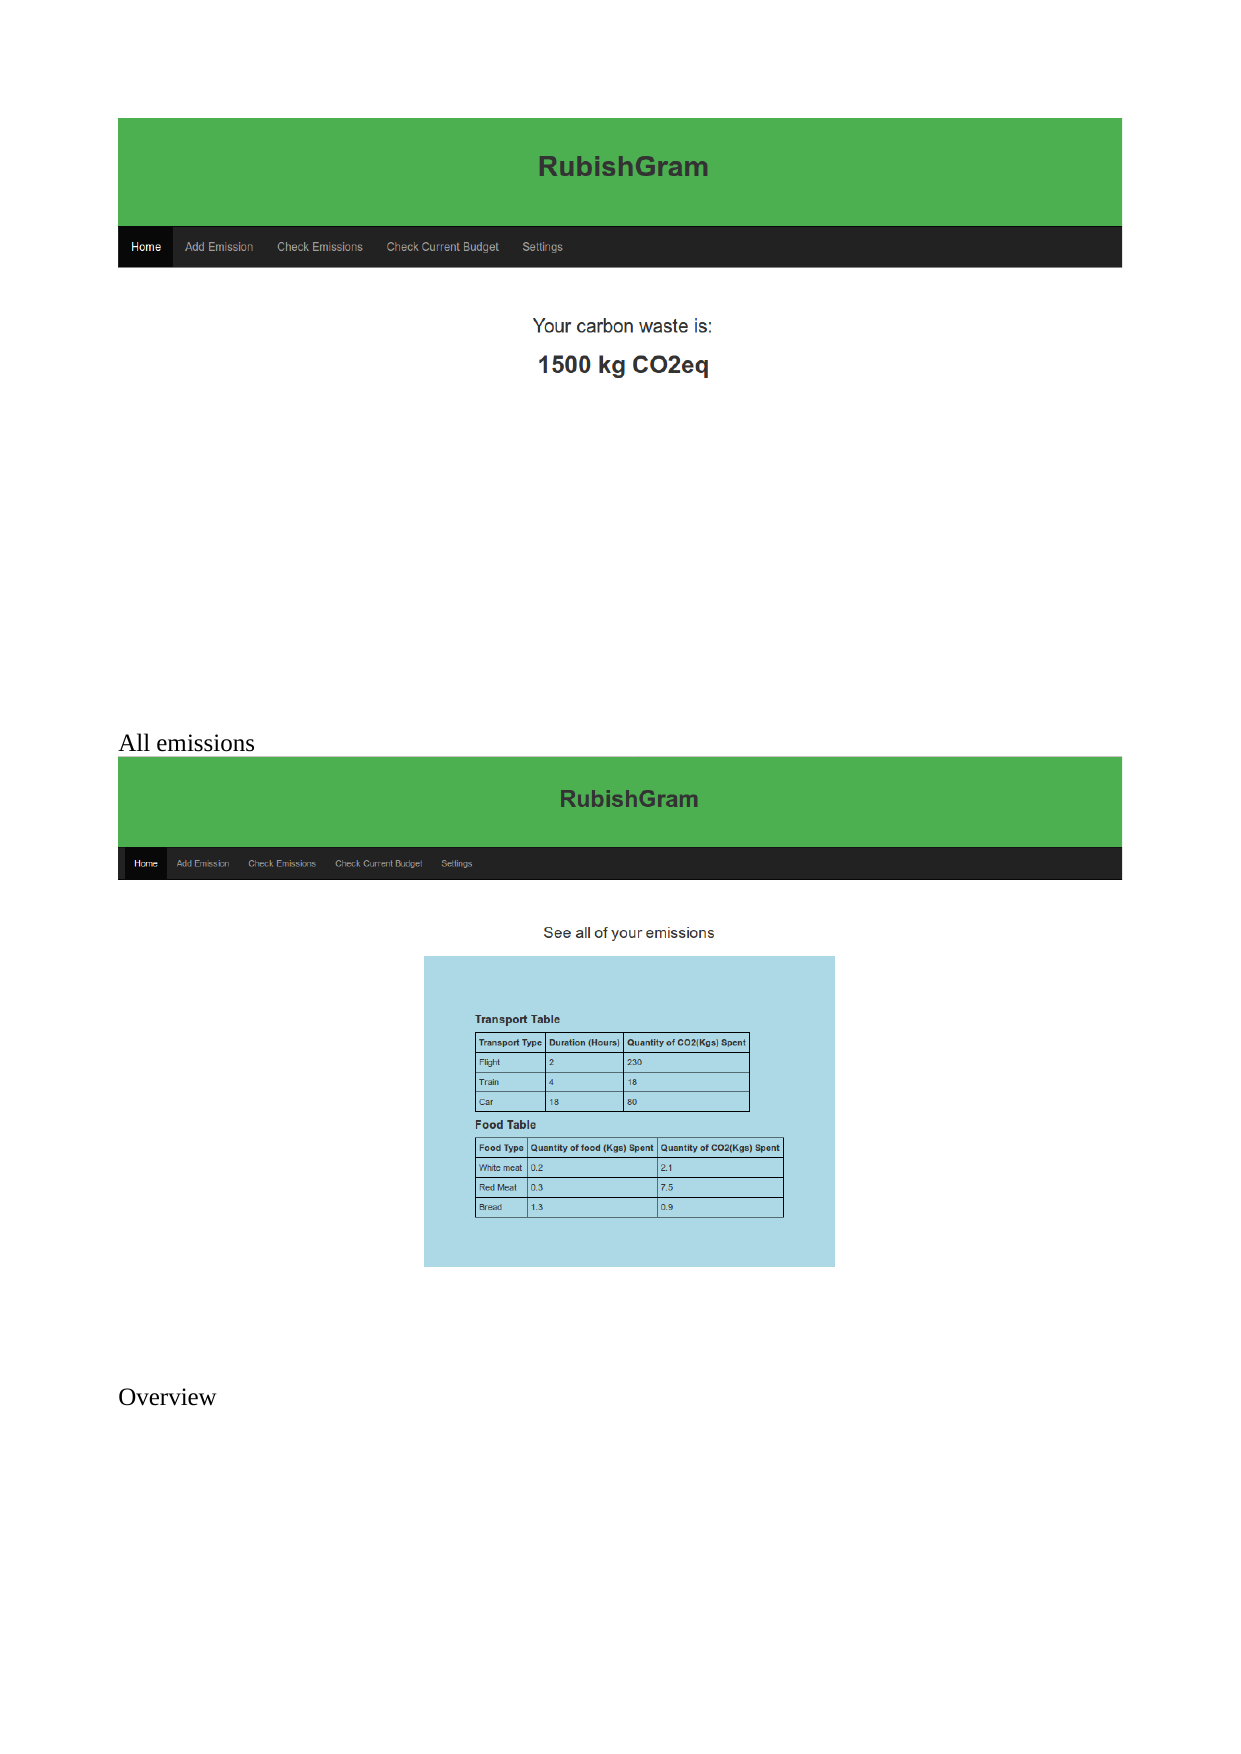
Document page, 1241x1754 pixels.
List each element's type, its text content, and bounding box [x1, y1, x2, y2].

picture [118, 118, 1123, 613]
text Overview [118, 1382, 1122, 1411]
picture [118, 756, 1123, 1267]
text All emissions [118, 728, 1122, 756]
